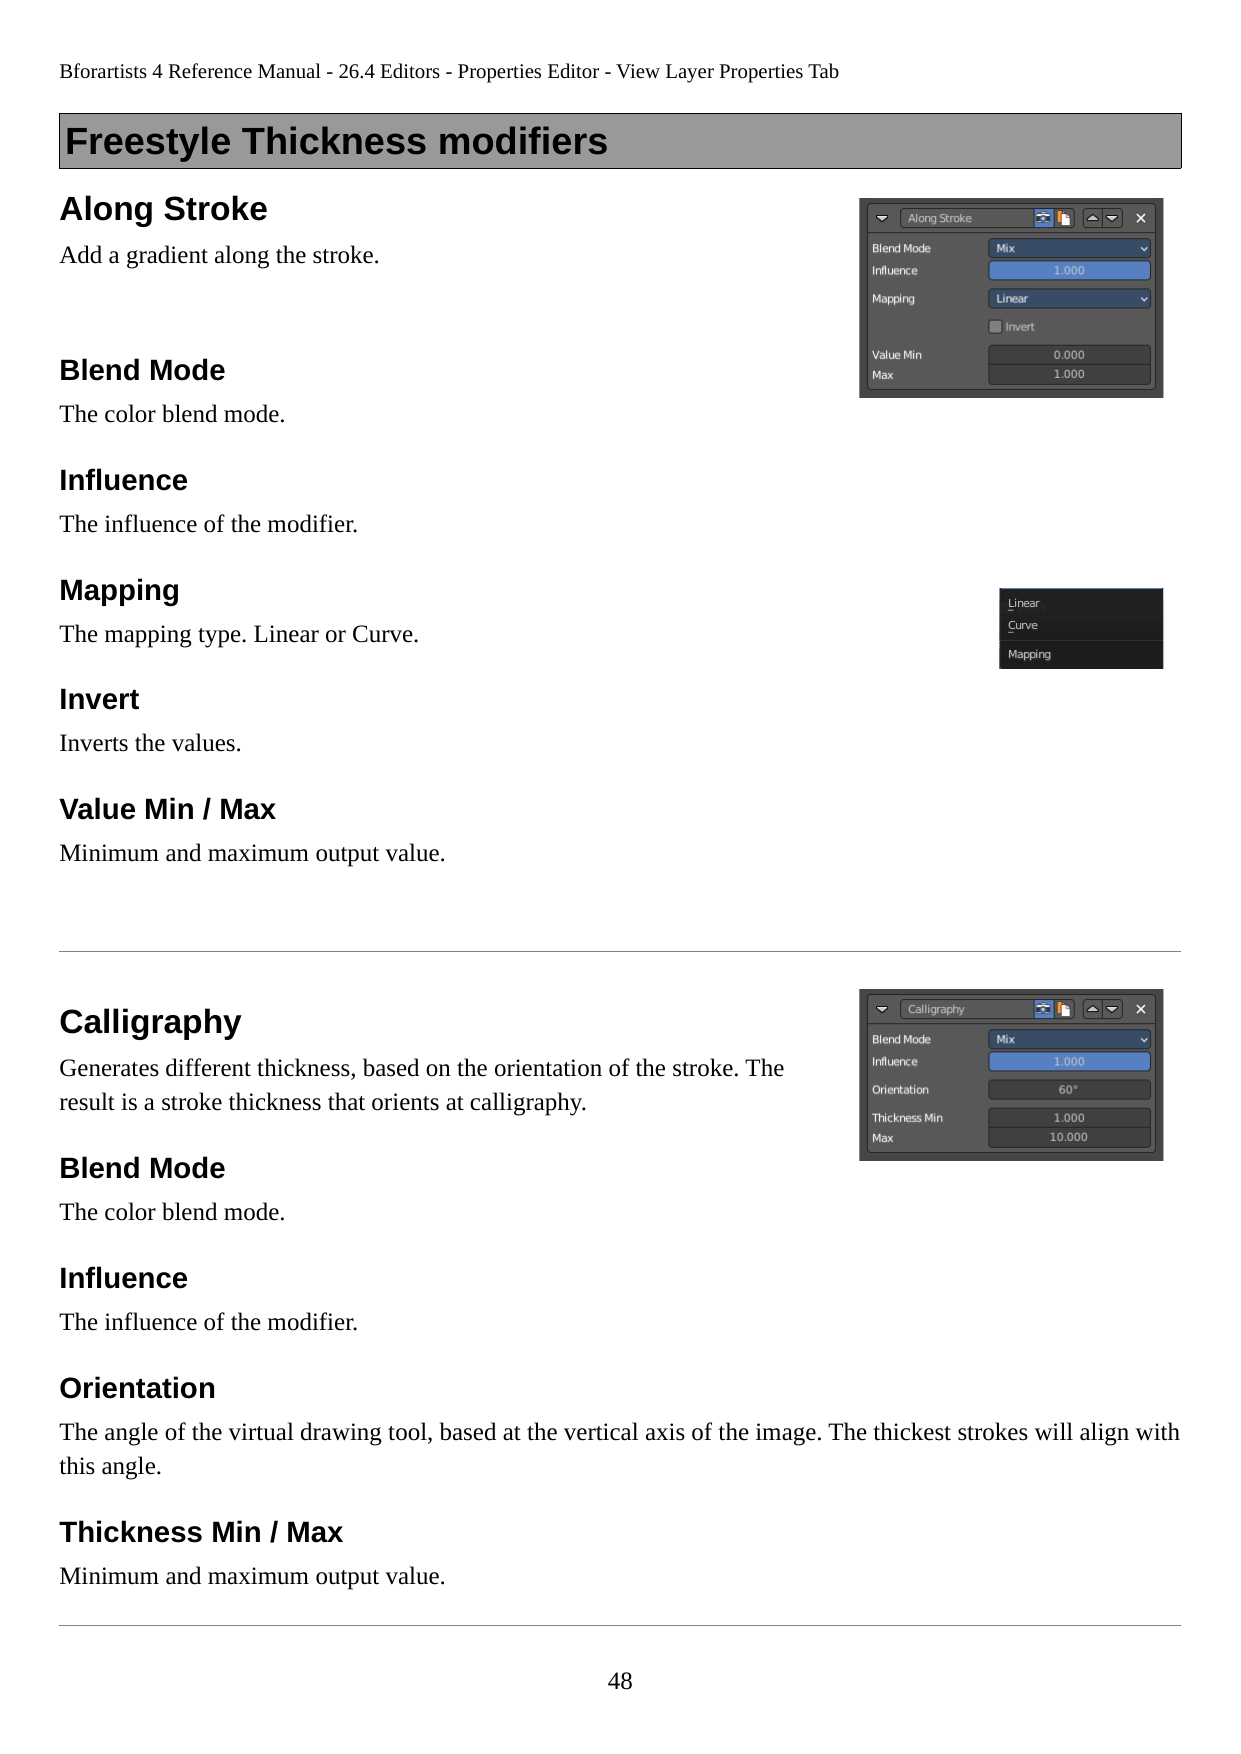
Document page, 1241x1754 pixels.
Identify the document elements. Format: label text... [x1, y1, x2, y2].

text Generates different thickness, based on the orientation of the stroke. The result is a stroke thickness that orients at calligraphy. [59, 1053, 859, 1116]
subtitle Thickness Min / Max [59, 1515, 1181, 1549]
subtitle Blend Mode [59, 1151, 1181, 1184]
text Inverts the values. [59, 728, 1181, 757]
subtitle Influence [59, 462, 1181, 496]
picture [859, 198, 1164, 398]
text The angle of the virtual drawing tool, based at the vertical axis of the image. The thickest strokes will align with this angle. [59, 1417, 1181, 1480]
picture [999, 588, 1164, 669]
text The color blend mode. [59, 1197, 1181, 1226]
subtitle Along Stroke [59, 189, 1181, 227]
subtitle Influence [59, 1261, 1181, 1294]
subtitle Blend Mode [59, 353, 859, 386]
table_header Freestyle Thickness modifiers [60, 114, 1181, 168]
text The influence of the modifier. [59, 1307, 1181, 1336]
subtitle Mapping [59, 572, 1181, 606]
text Minimum and maximum output value. [59, 838, 1181, 867]
text The color blend mode. [59, 399, 1181, 428]
subtitle Orientation [59, 1371, 1181, 1404]
subtitle Calligraphy [59, 1002, 859, 1040]
subtitle Value Min / Max [59, 792, 1181, 826]
subtitle [1164, 1002, 1181, 1040]
text The mapping type. Linear or Curve. [59, 619, 999, 647]
text Add a gradient along the stroke. [59, 240, 859, 269]
text The influence of the modifier. [59, 509, 1181, 537]
subtitle [1164, 353, 1181, 386]
subtitle Invert [59, 682, 1181, 716]
picture [859, 989, 1164, 1161]
text Minimum and maximum output value. [59, 1561, 1181, 1590]
